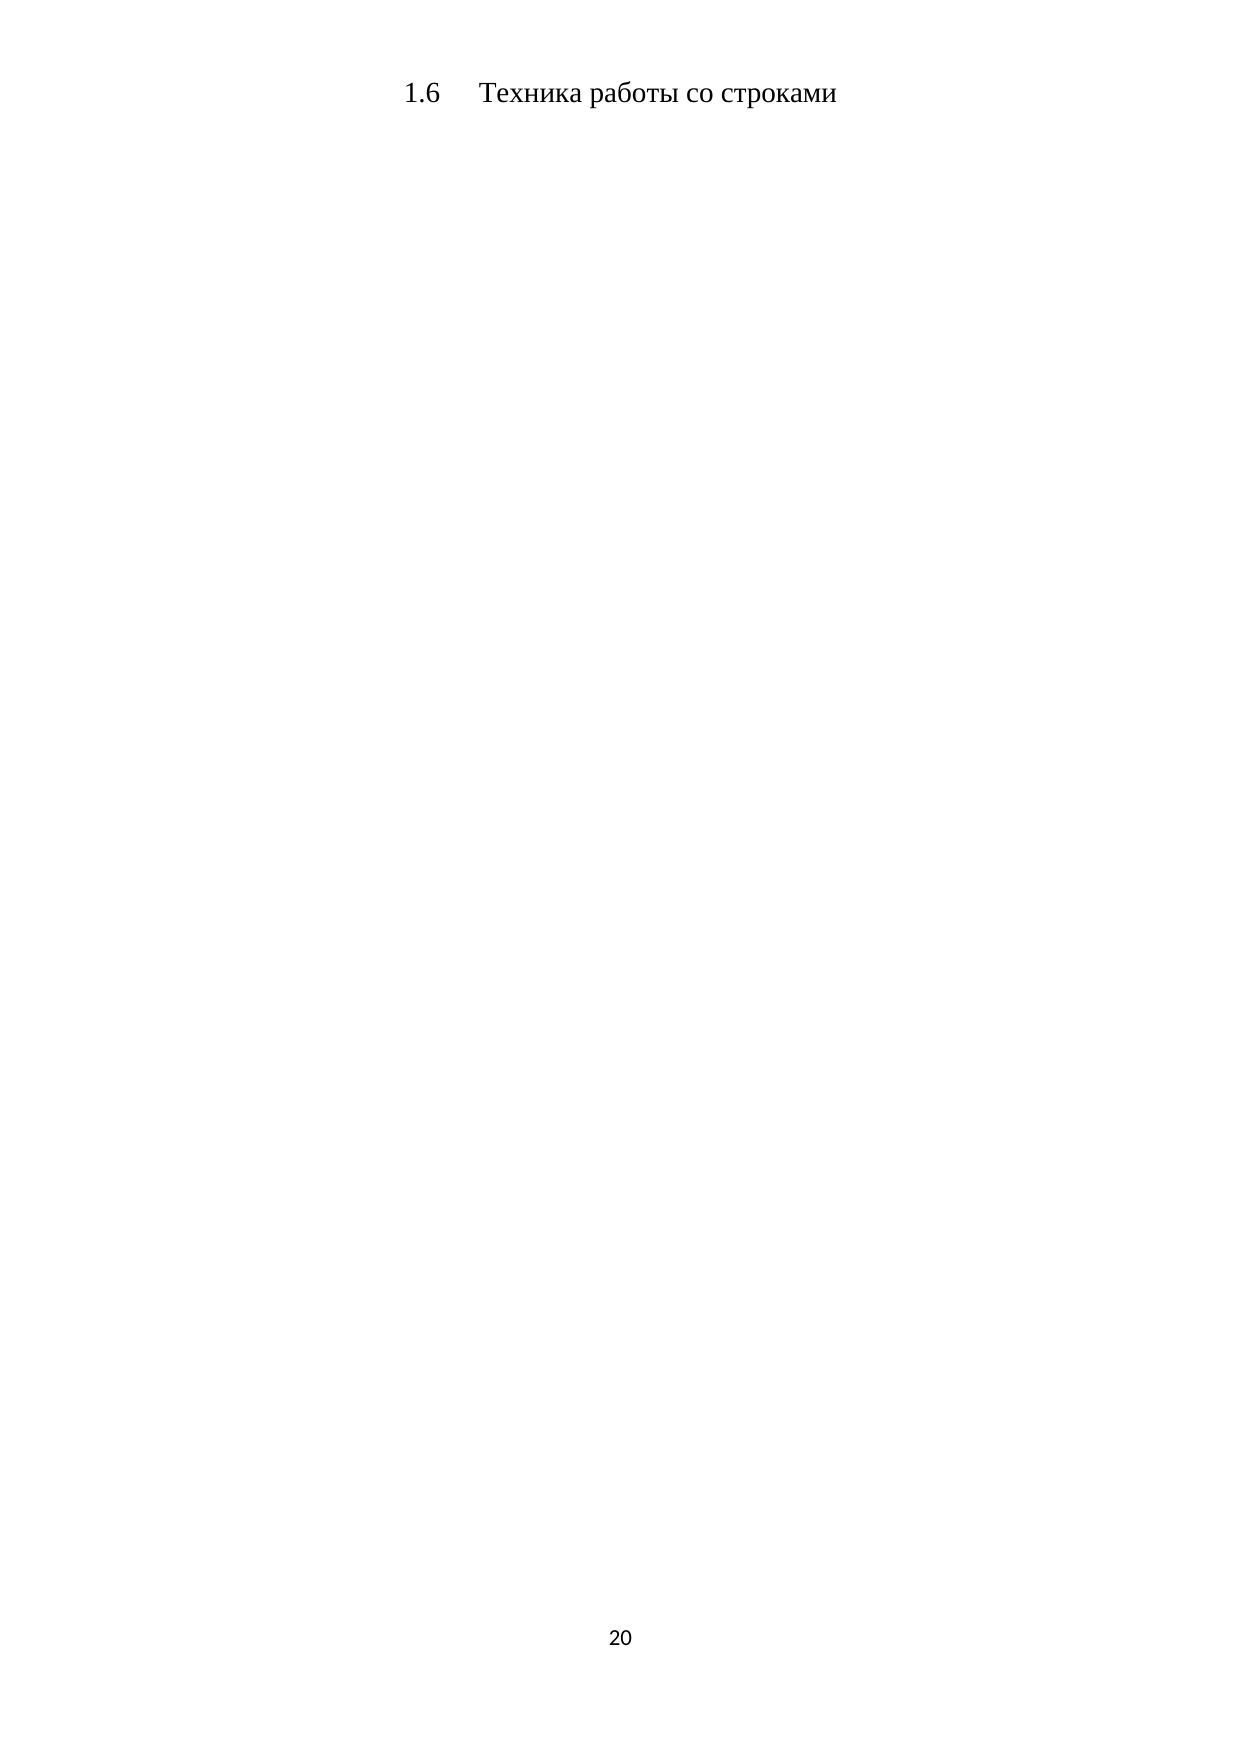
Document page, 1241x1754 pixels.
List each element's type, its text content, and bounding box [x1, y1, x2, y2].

list Техника работы со строками [118, 75, 1122, 108]
